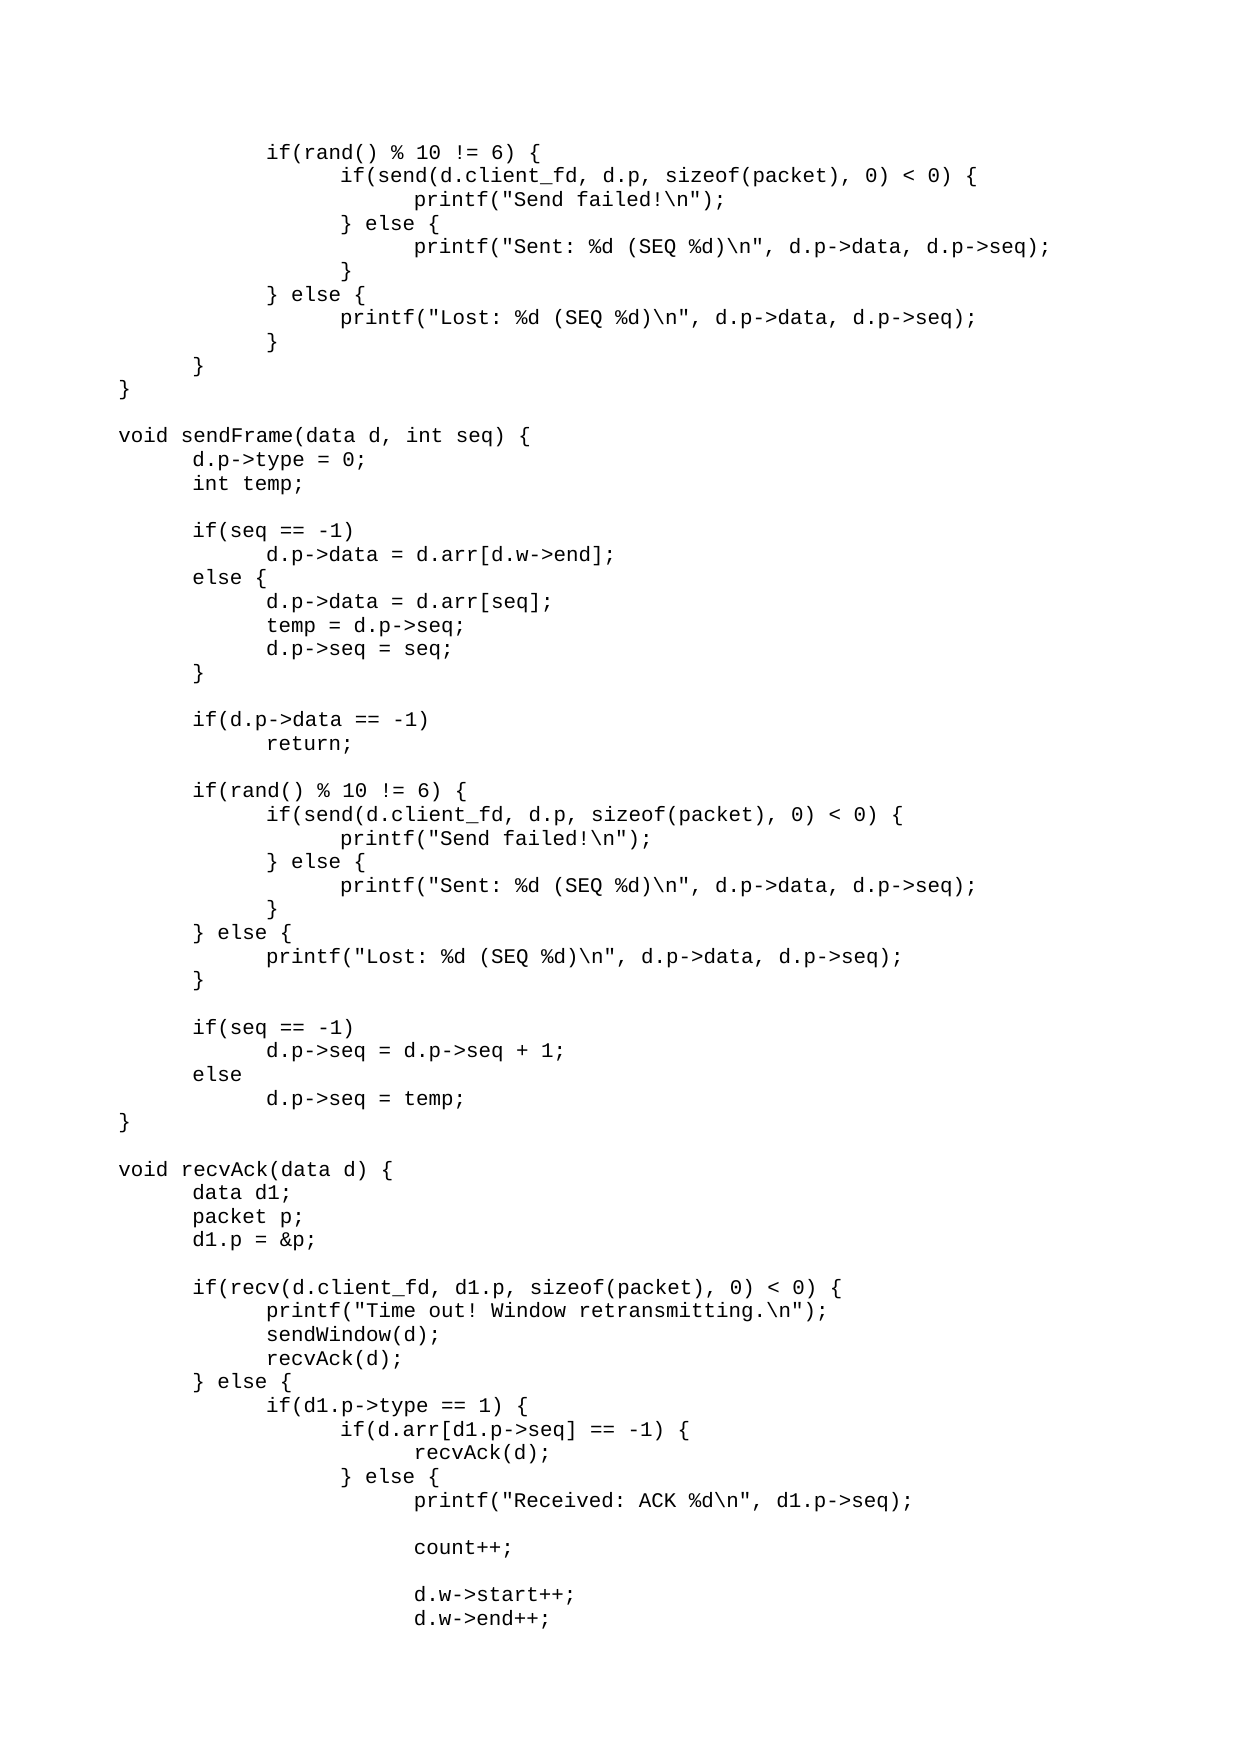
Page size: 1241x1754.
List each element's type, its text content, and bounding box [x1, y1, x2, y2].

text } [118, 331, 1122, 354]
text printf("Lost: %d (SEQ %d)\n", d.p->data, d.p->seq); [118, 946, 1122, 969]
text } [118, 1111, 1122, 1135]
text sendWindow(d); [118, 1324, 1122, 1348]
text d.p->data = d.arr[seq]; [118, 591, 1122, 615]
text } [118, 260, 1122, 284]
text } else { [118, 1371, 1122, 1395]
text d.p->type = 0; [118, 449, 1122, 473]
text } [118, 969, 1122, 993]
text } else { [118, 213, 1122, 236]
text printf("Time out! Window retransmitting.\n"); [118, 1300, 1122, 1324]
text d.w->end++; [118, 1608, 1122, 1631]
text int temp; [118, 473, 1122, 496]
text } else { [118, 1466, 1122, 1489]
text if(rand() % 10 != 6) { [118, 142, 1122, 165]
text } else { [118, 284, 1122, 307]
text if(rand() % 10 != 6) { [118, 780, 1122, 804]
text printf("Lost: %d (SEQ %d)\n", d.p->data, d.p->seq); [118, 307, 1122, 331]
text d.p->data = d.arr[d.w->end]; [118, 544, 1122, 567]
text count++; [118, 1537, 1122, 1561]
text if(send(d.client_fd, d.p, sizeof(packet), 0) < 0) { [118, 804, 1122, 827]
text return; [118, 733, 1122, 757]
text } [118, 354, 1122, 378]
text d.p->seq = d.p->seq + 1; [118, 1040, 1122, 1064]
text printf("Send failed!\n"); [118, 827, 1122, 851]
text } [118, 378, 1122, 402]
text d.p->seq = seq; [118, 638, 1122, 662]
text } [118, 898, 1122, 922]
text else [118, 1064, 1122, 1088]
text if(seq == -1) [118, 1017, 1122, 1040]
text if(d1.p->type == 1) { [118, 1395, 1122, 1419]
text recvAck(d); [118, 1348, 1122, 1371]
text data d1; [118, 1182, 1122, 1206]
text } [118, 662, 1122, 686]
text if(send(d.client_fd, d.p, sizeof(packet), 0) < 0) { [118, 165, 1122, 189]
text printf("Received: ACK %d\n", d1.p->seq); [118, 1489, 1122, 1513]
text packet p; [118, 1206, 1122, 1229]
text if(recv(d.client_fd, d1.p, sizeof(packet), 0) < 0) { [118, 1277, 1122, 1300]
text void recvAck(data d) { [118, 1158, 1122, 1182]
text if(d.p->data == -1) [118, 709, 1122, 733]
text void sendFrame(data d, int seq) { [118, 426, 1122, 449]
text } else { [118, 851, 1122, 875]
text printf("Send failed!\n"); [118, 189, 1122, 213]
text recvAck(d); [118, 1442, 1122, 1466]
text else { [118, 567, 1122, 591]
text } else { [118, 922, 1122, 946]
text printf("Sent: %d (SEQ %d)\n", d.p->data, d.p->seq); [118, 236, 1122, 260]
text d.w->start++; [118, 1584, 1122, 1608]
text if(d.arr[d1.p->seq] == -1) { [118, 1419, 1122, 1442]
text if(seq == -1) [118, 520, 1122, 544]
text temp = d.p->seq; [118, 615, 1122, 638]
text d1.p = &p; [118, 1229, 1122, 1253]
text d.p->seq = temp; [118, 1088, 1122, 1111]
text printf("Sent: %d (SEQ %d)\n", d.p->data, d.p->seq); [118, 875, 1122, 898]
